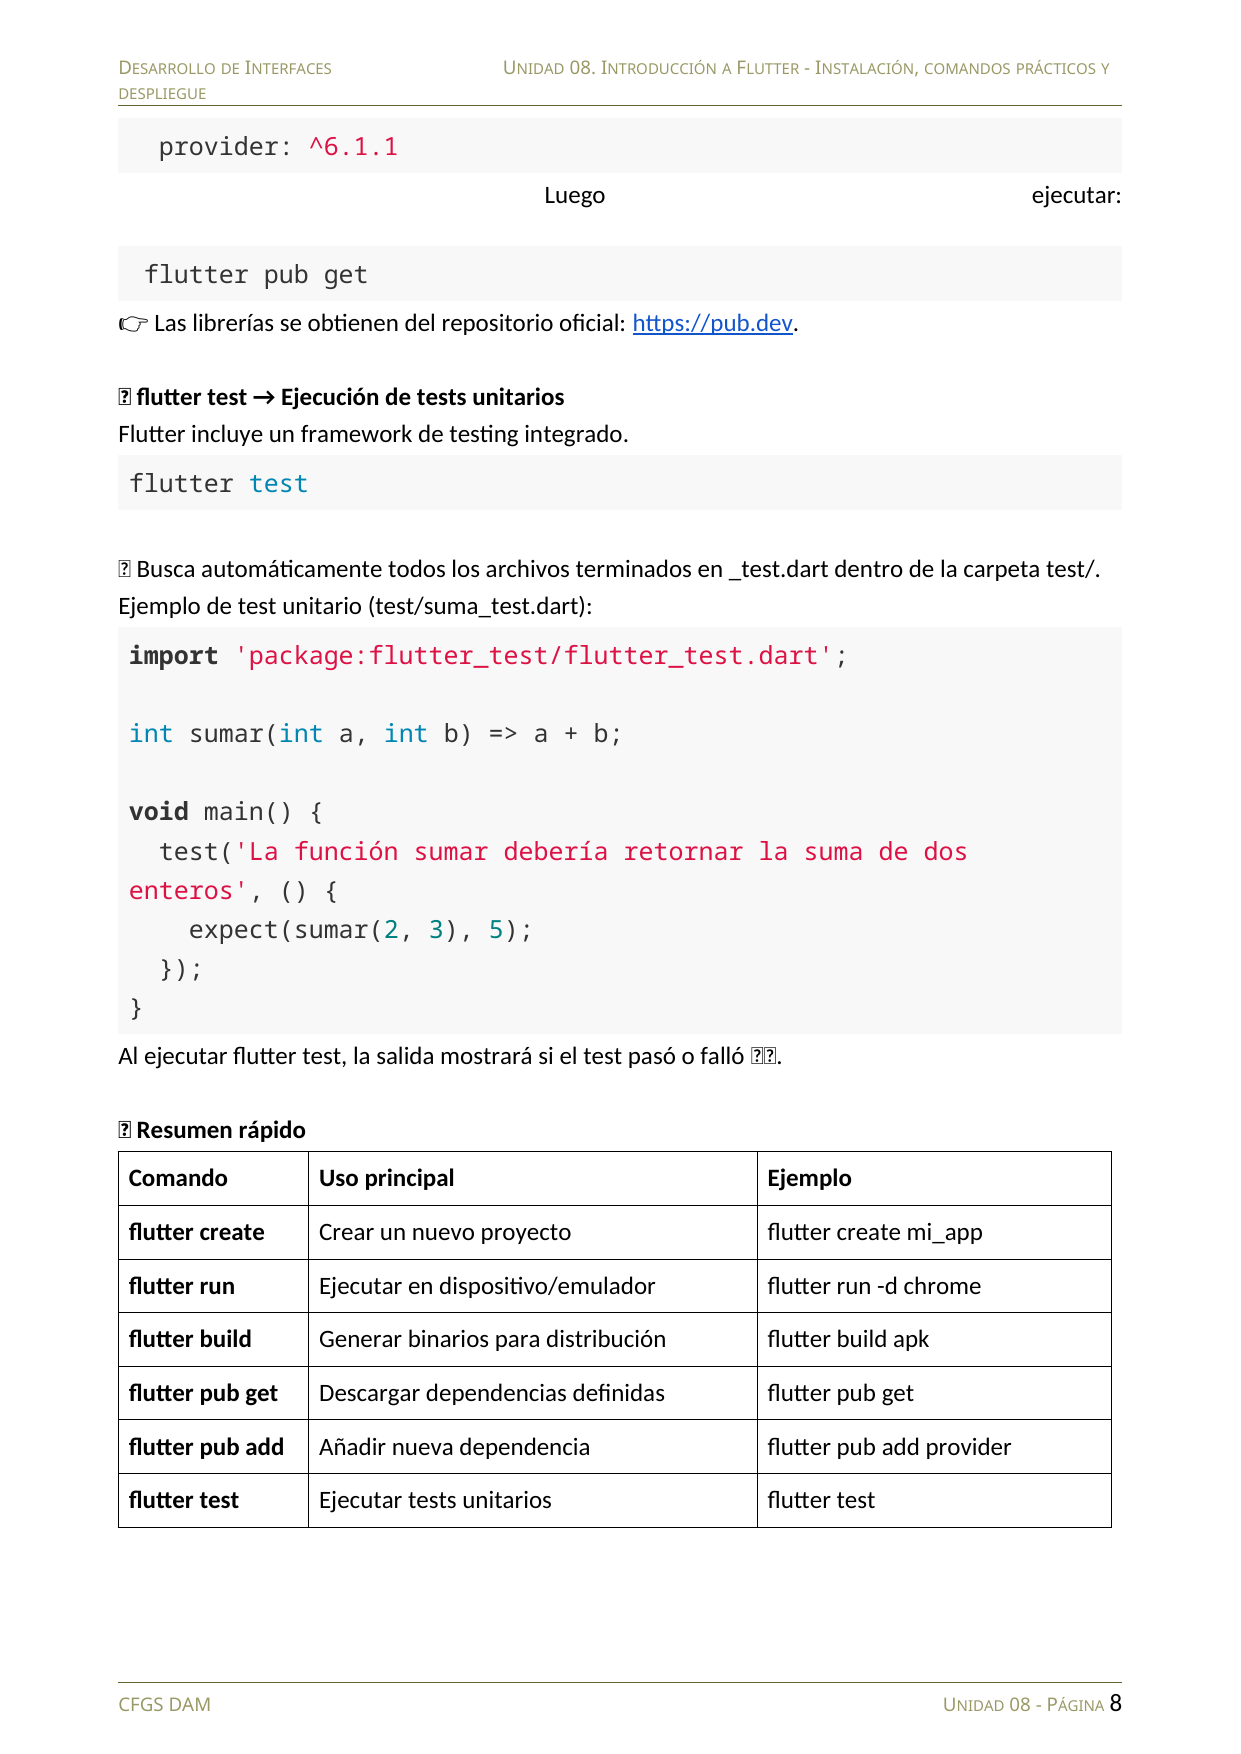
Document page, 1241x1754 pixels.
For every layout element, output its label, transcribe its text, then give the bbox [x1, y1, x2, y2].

table_cell flutter pub add [119, 1420, 308, 1473]
table_cell Ejecutar en dispositivo/emulador [309, 1260, 757, 1312]
table_cell flutter create [119, 1206, 308, 1258]
text 👉 Las librerías se obtienen del repositorio oficial: https://pub.dev. [118, 307, 1122, 338]
table_cell Añadir nueva dependencia [309, 1420, 757, 1473]
text 🧪 flutter test → Ejecución de tests unitarios [118, 381, 1122, 412]
table_cell Generar binarios para distribución [309, 1313, 757, 1366]
table_cell Crear un nuevo proyecto [309, 1206, 757, 1258]
table_header Ejemplo [758, 1152, 1111, 1205]
text 📌 Busca automáticamente todos los archivos terminados en _test.dart dentro de la carpeta test/. [118, 553, 1122, 583]
text ✅ Resumen rápido [118, 1114, 1122, 1145]
table_header flutter test [118, 455, 1122, 510]
table_cell Descargar dependencias definidas [309, 1367, 757, 1419]
text Al ejecutar flutter test, la salida mostrará si el test pasó o falló ✅❌. [118, 1040, 1122, 1071]
table_cell flutter run [119, 1260, 308, 1312]
table_header flutter pub get [118, 246, 1122, 301]
table_cell flutter build [119, 1313, 308, 1366]
table_cell flutter build apk [758, 1313, 1111, 1366]
table_cell flutter pub add provider [758, 1420, 1111, 1473]
table_cell flutter create mi_app [758, 1206, 1111, 1258]
table_cell flutter run -d chrome [758, 1260, 1111, 1312]
table_cell flutter test [758, 1474, 1111, 1527]
table_cell flutter pub get [119, 1367, 308, 1419]
text Ejemplo de test unitario (test/suma_test.dart): [118, 590, 1122, 620]
table_header Comando [119, 1152, 308, 1205]
table_cell flutter pub get [758, 1367, 1111, 1419]
table_header import 'package:flutter_test/flutter_test.dart'; int sumar(int a, int b) => a + b; void main() { test('La función sumar debería retornar la suma de dos enteros', () { expect(sumar(2, 3), 5); }); } [118, 627, 1122, 1034]
text Luego ejecutar: [118, 179, 1122, 240]
table_cell Ejecutar tests unitarios [309, 1474, 757, 1527]
table_cell flutter test [119, 1474, 308, 1527]
text Flutter incluye un framework de testing integrado. [118, 418, 1122, 449]
table_header provider: ^6.1.1 [118, 118, 1122, 173]
table_header Uso principal [309, 1152, 757, 1205]
